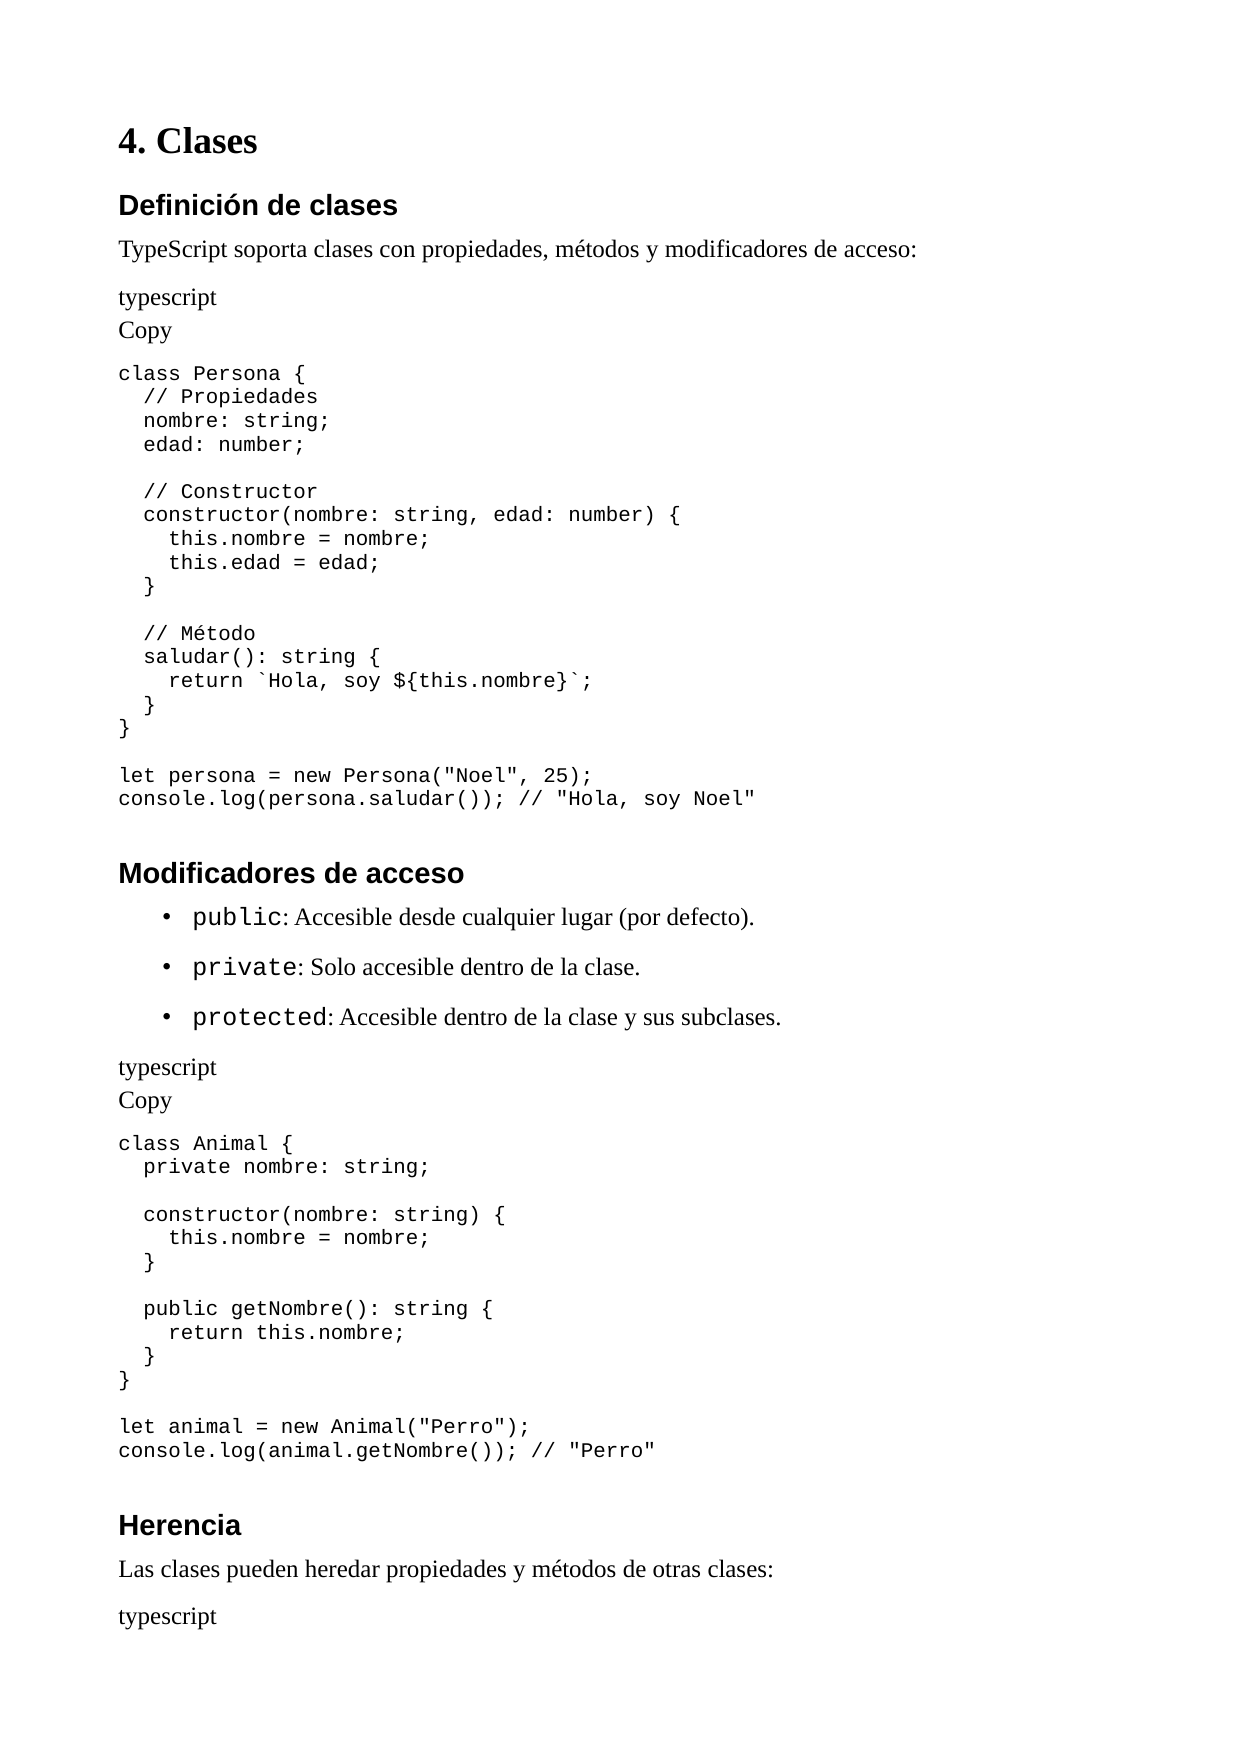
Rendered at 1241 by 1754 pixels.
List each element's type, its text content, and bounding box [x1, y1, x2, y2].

text private nombre: string; [118, 1156, 1122, 1180]
text class Animal { [118, 1133, 1122, 1156]
subtitle Definición de clases [118, 188, 1122, 222]
list protected: Accesible dentro de la clase y sus subclases. [162, 1002, 1122, 1033]
text typescript [118, 1052, 1122, 1081]
text this.nombre = nombre; [118, 528, 1122, 552]
text } [118, 694, 1122, 717]
text return this.nombre; [118, 1322, 1122, 1345]
text } [118, 1251, 1122, 1274]
subtitle 4. Clases [118, 118, 1122, 161]
text console.log(animal.getNombre()); // "Perro" [118, 1440, 1122, 1464]
text saludar(): string { [118, 646, 1122, 670]
text let animal = new Animal("Perro"); [118, 1416, 1122, 1440]
text edad: number; [118, 433, 1122, 457]
text let persona = new Persona("Noel", 25); [118, 764, 1122, 788]
text Copy [118, 315, 1122, 344]
text class Persona { [118, 363, 1122, 386]
text nombre: string; [118, 410, 1122, 433]
text // Constructor [118, 481, 1122, 504]
text public getNombre(): string { [118, 1298, 1122, 1322]
subtitle Herencia [118, 1508, 1122, 1541]
list public: Accesible desde cualquier lugar (por defecto). [162, 902, 1122, 933]
text typescript [118, 1601, 1122, 1630]
list private: Solo accesible dentro de la clase. [162, 952, 1122, 983]
text this.edad = edad; [118, 552, 1122, 575]
text } [118, 717, 1122, 741]
text console.log(persona.saludar()); // "Hola, soy Noel" [118, 788, 1122, 812]
text // Método [118, 623, 1122, 646]
text } [118, 1369, 1122, 1393]
text constructor(nombre: string) { [118, 1203, 1122, 1227]
subtitle Modificadores de acceso [118, 856, 1122, 889]
text Las clases pueden heredar propiedades y métodos de otras clases: [118, 1554, 1122, 1582]
text Copy [118, 1085, 1122, 1114]
text typescript [118, 282, 1122, 311]
text } [118, 1345, 1122, 1369]
text } [118, 575, 1122, 599]
text TypeScript soporta clases con propiedades, métodos y modificadores de acceso: [118, 234, 1122, 263]
text return `Hola, soy ${this.nombre}`; [118, 670, 1122, 694]
text this.nombre = nombre; [118, 1227, 1122, 1251]
text constructor(nombre: string, edad: number) { [118, 504, 1122, 528]
text // Propiedades [118, 386, 1122, 410]
